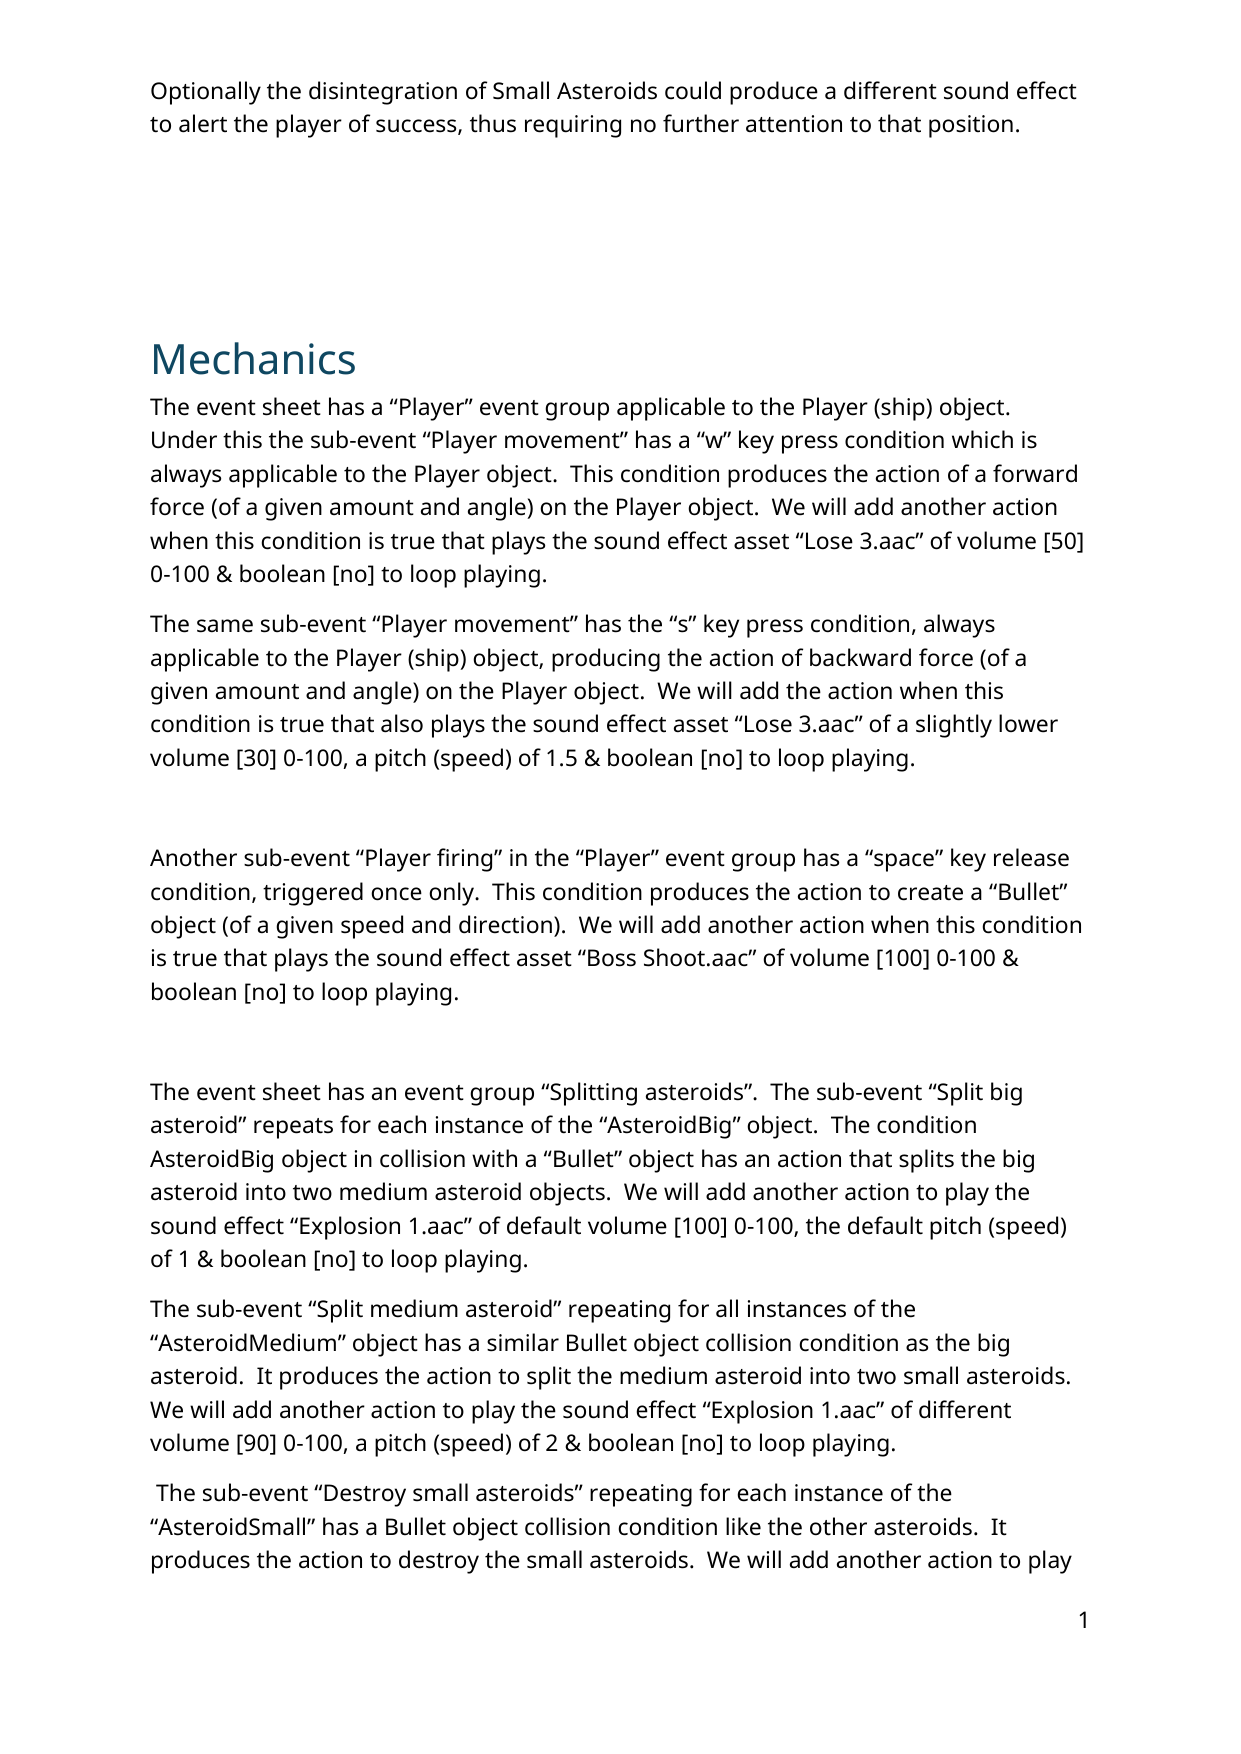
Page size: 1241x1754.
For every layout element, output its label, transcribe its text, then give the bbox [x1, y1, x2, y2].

text Another sub-event “Player firing” in the “Player” event group has a “space” key release condition, triggered once only. This condition produces the action to create a “Bullet” object (of a given speed and direction). We will add another action when this condition is true that plays the sound effect asset “Boss Shoot.aac” of volume [100] 0-100 & boolean [no] to loop playing. [150, 842, 1090, 1007]
text The event sheet has a “Player” event group applicable to the Player (ship) object. Under this the sub-event “Player movement” has a “w” key press condition which is always applicable to the Player object. This condition produces the action of a forward force (of a given amount and angle) on the Player object. We will add another action when this condition is true that plays the sound effect asset “Lose 3.aac” of volume [50] 0-100 & boolean [no] to loop playing. [150, 391, 1090, 589]
text The same sub-event “Player movement” has the “s” key press condition, always applicable to the Player (ship) object, producing the action of backward force (of a given amount and angle) on the Player object. We will add the action when this condition is true that also plays the sound effect asset “Lose 3.aac” of a slightly lower volume [30] 0-100, a pitch (speed) of 1.5 & boolean [no] to loop playing. [150, 608, 1090, 773]
text Optionally the disintegration of Small Asteroids could produce a different sound effect to alert the player of success, thus requiring no further attention to that position. [150, 75, 1090, 140]
text The sub-event “Split medium asteroid” repeating for all instances of the “AsteroidMedium” object has a similar Bullet object collision condition as the big asteroid. It produces the action to split the medium asteroid into two small asteroids. We will add another action to play the sound effect “Explosion 1.aac” of different volume [90] 0-100, a pitch (speed) of 2 & boolean [no] to loop playing. [150, 1293, 1090, 1458]
text The event sheet has an event group “Splitting asteroids”. The sub-event “Split big asteroid” repeats for each instance of the “AsteroidBig” object. The condition AsteroidBig object in collision with a “Bullet” object has an action that splits the big asteroid into two medium asteroid objects. We will add another action to play the sound effect “Explosion 1.aac” of default volume [100] 0-100, the default pitch (speed) of 1 & boolean [no] to loop playing. [150, 1076, 1090, 1274]
text The sub-event “Destroy small asteroids” repeating for each instance of the “AsteroidSmall” has a Bullet object collision condition like the other asteroids. It produces the action to destroy the small asteroids. We will add another action to play [150, 1477, 1090, 1575]
subtitle Mechanics [150, 330, 1090, 387]
